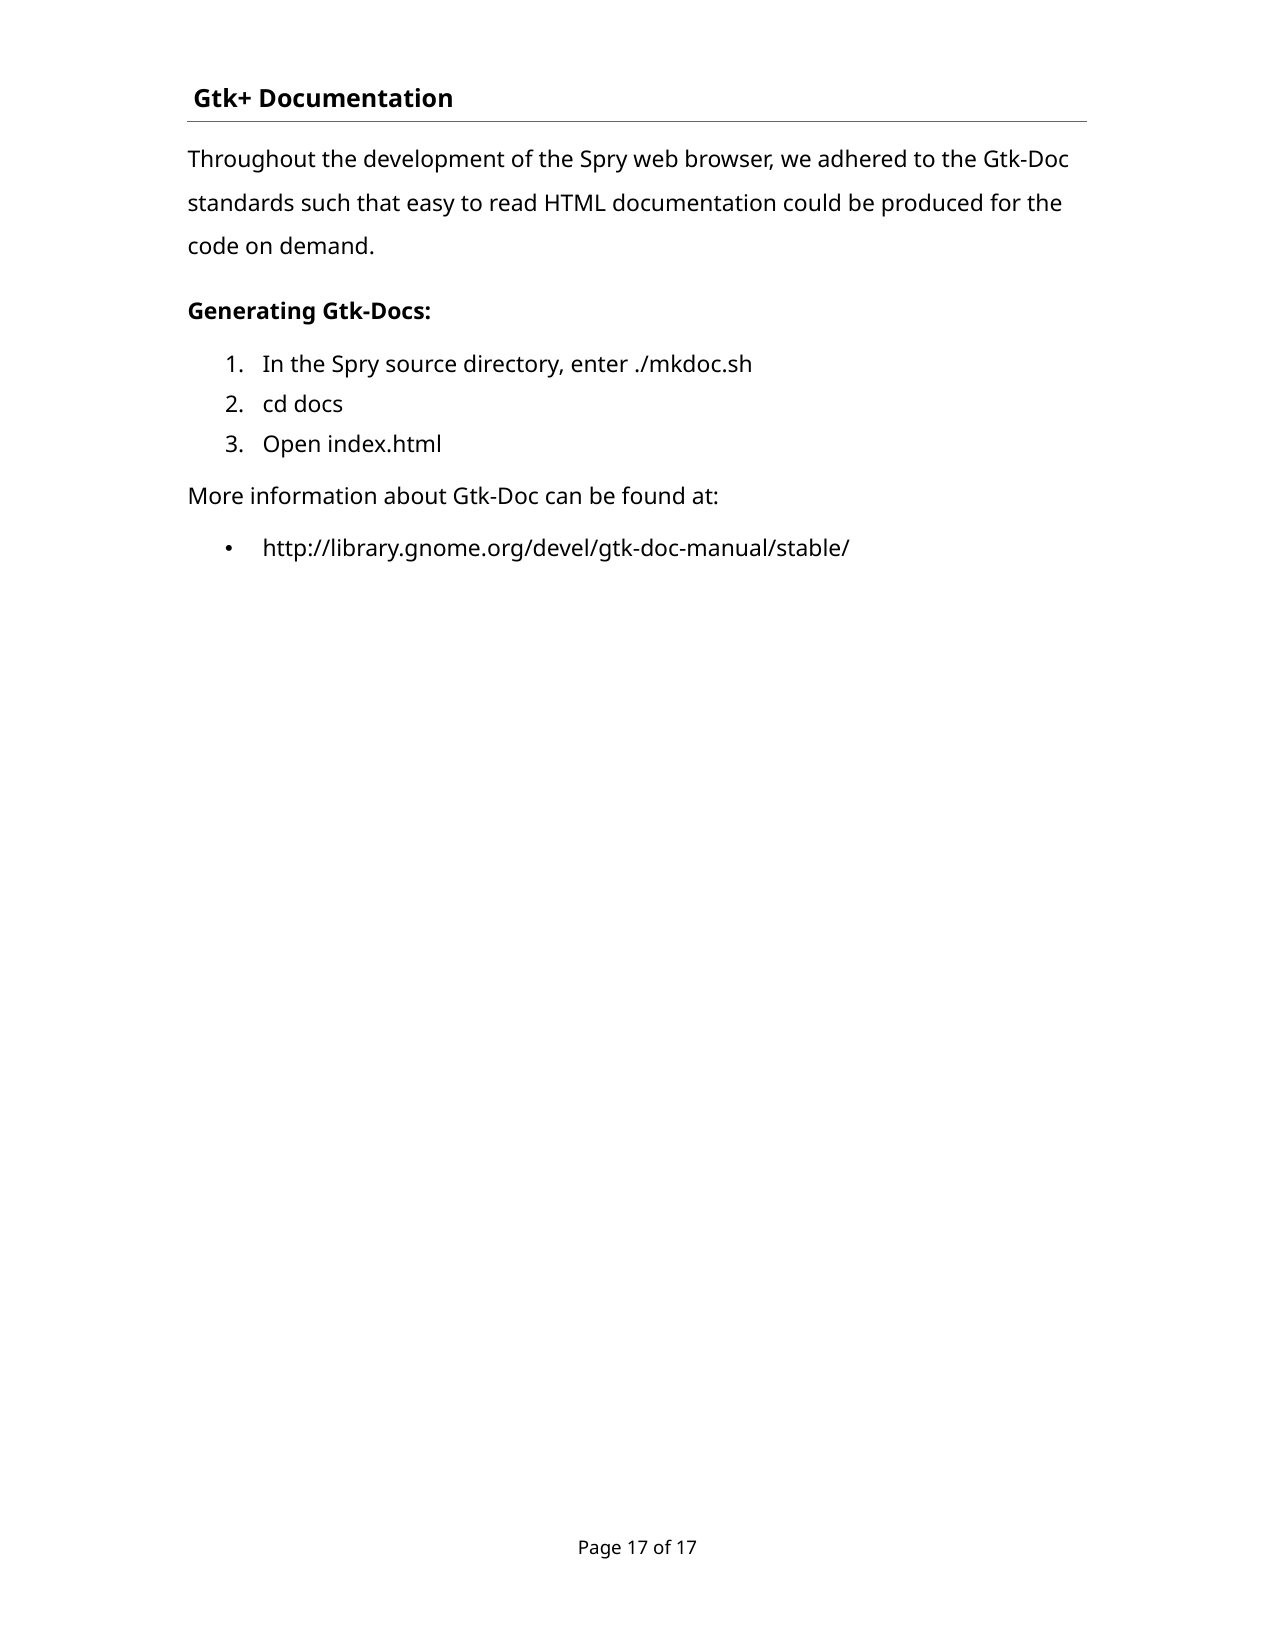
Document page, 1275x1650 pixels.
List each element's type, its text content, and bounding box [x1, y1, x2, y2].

text More information about Gtk-Doc can be found at: [187, 480, 1087, 511]
text Generating Gtk-Docs: [187, 295, 1087, 326]
subtitle Gtk+ Documentation [187, 75, 1087, 121]
list In the Spry source directory, enter ./mkdoc.sh [225, 347, 1087, 379]
text Throughout the development of the Spry web browser, we adhered to the Gtk-Doc standards such that easy to read HTML documentation could be produced for the code on demand. [187, 143, 1087, 262]
list Open index.html [225, 428, 1087, 459]
list http://library.gnome.org/devel/gtk-doc-manual/stable/ [225, 532, 1087, 564]
list cd docs [225, 388, 1087, 419]
